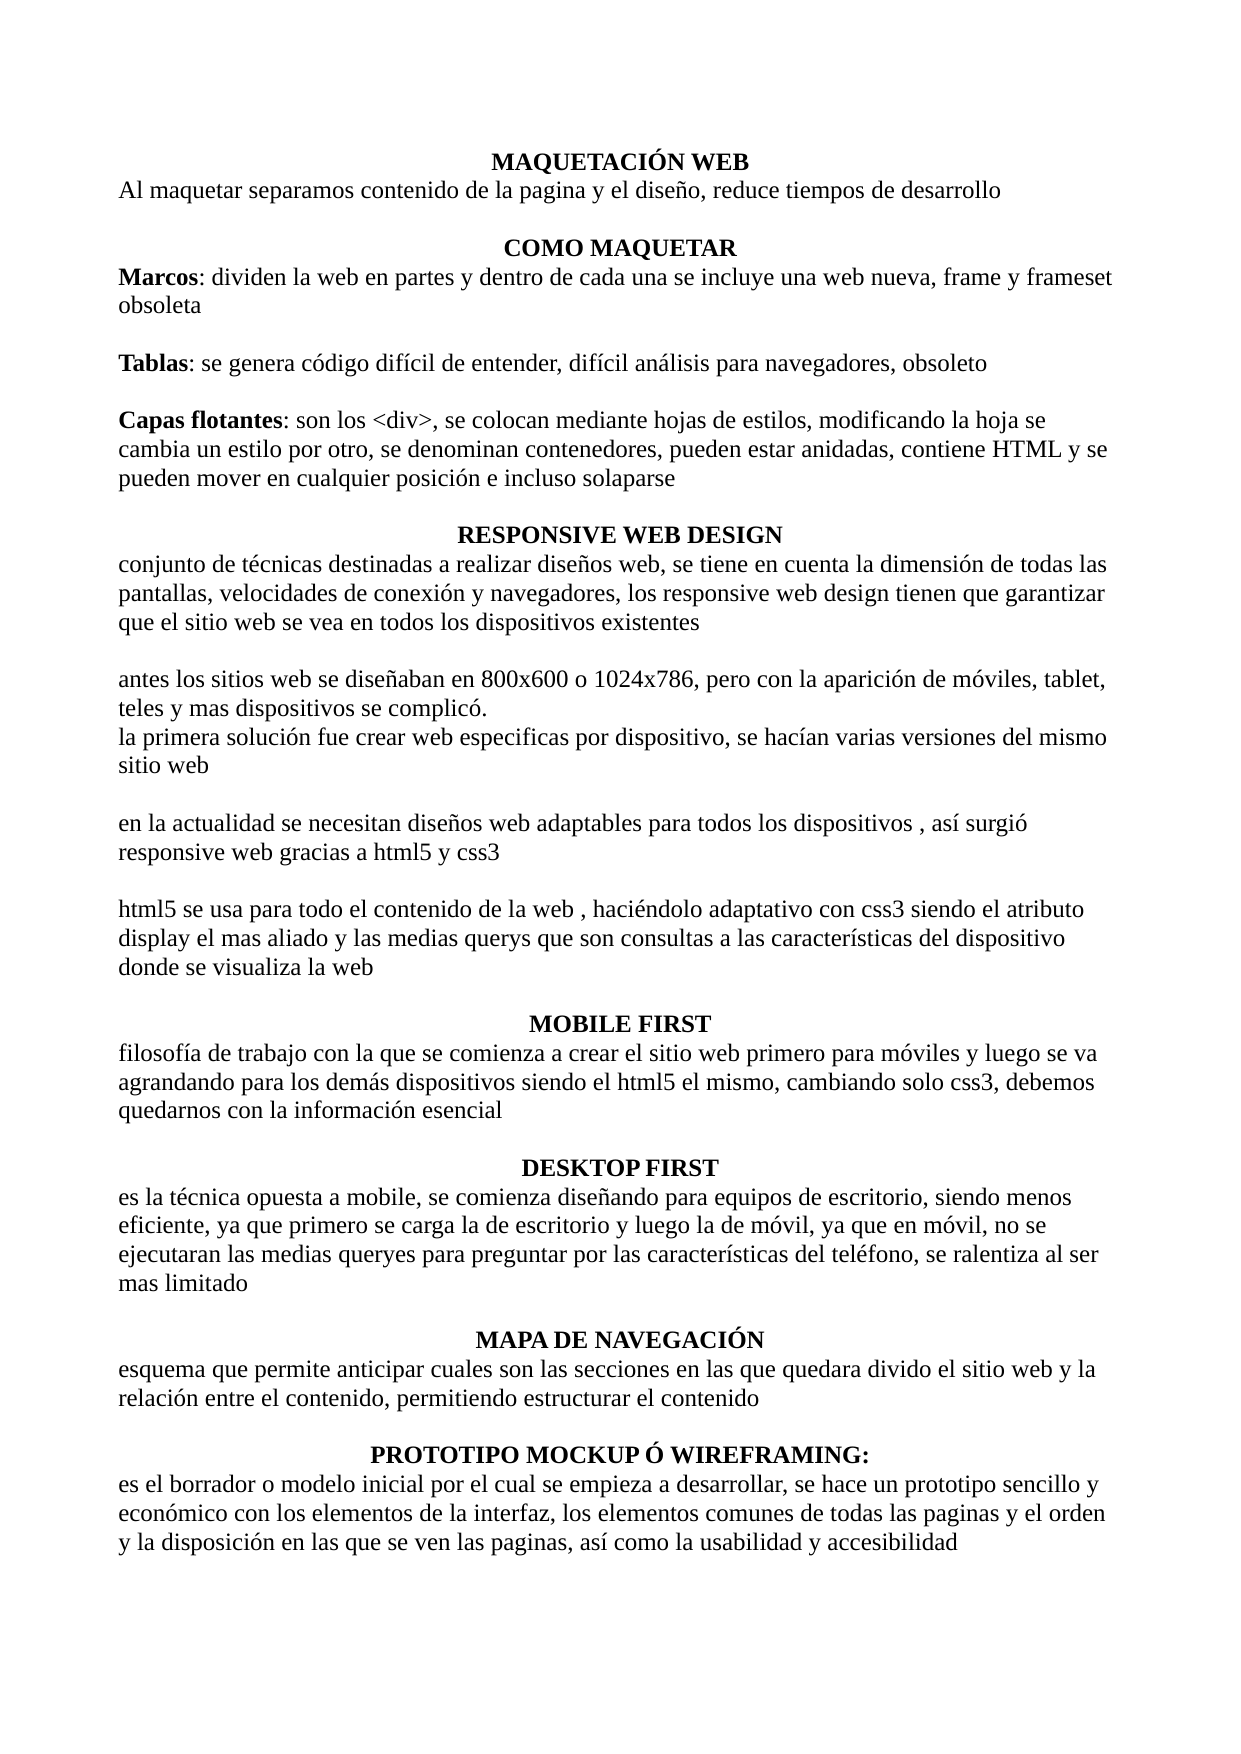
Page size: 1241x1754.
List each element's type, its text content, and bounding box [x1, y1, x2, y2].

text MAQUETACIÓN WEB [118, 147, 1122, 176]
text html5 se usa para todo el contenido de la web , haciéndolo adaptativo con css3 siendo el atributo display el mas aliado y las medias querys que son consultas a las características del dispositivo donde se visualiza la web [118, 894, 1122, 981]
text Capas flotantes: son los <div>, se colocan mediante hojas de estilos, modificando la hoja se cambia un estilo por otro, se denominan contenedores, pueden estar anidadas, contiene HTML y se pueden mover en cualquier posición e incluso solaparse [118, 406, 1122, 492]
text es el borrador o modelo inicial por el cual se empieza a desarrollar, se hace un prototipo sencillo y económico con los elementos de la interfaz, los elementos comunes de todas las paginas y el orden y la disposición en las que se ven las paginas, así como la usabilidad y accesibilidad [118, 1469, 1122, 1556]
text conjunto de técnicas destinadas a realizar diseños web, se tiene en cuenta la dimensión de todas las pantallas, velocidades de conexión y navegadores, los responsive web design tienen que garantizar que el sitio web se vea en todos los dispositivos existentes [118, 549, 1122, 636]
text MAPA DE NAVEGACIÓN [118, 1326, 1122, 1354]
text en la actualidad se necesitan diseños web adaptables para todos los dispositivos , así surgió responsive web gracias a html5 y css3 [118, 808, 1122, 866]
text RESPONSIVE WEB DESIGN [118, 521, 1122, 549]
text Al maquetar separamos contenido de la pagina y el diseño, reduce tiempos de desarrollo [118, 176, 1122, 204]
text MOBILE FIRST [118, 1009, 1122, 1038]
text Marcos: dividen la web en partes y dentro de cada una se incluye una web nueva, frame y frameset obsoleta [118, 262, 1122, 319]
text Tablas: se genera código difícil de entender, difícil análisis para navegadores, obsoleto [118, 348, 1122, 377]
text COMO MAQUETAR [118, 233, 1122, 262]
text DESKTOP FIRST [118, 1153, 1122, 1182]
text la primera solución fue crear web especificas por dispositivo, se hacían varias versiones del mismo sitio web [118, 722, 1122, 779]
text PROTOTIPO MOCKUP Ó WIREFRAMING: [118, 1441, 1122, 1469]
text es la técnica opuesta a mobile, se comienza diseñando para equipos de escritorio, siendo menos eficiente, ya que primero se carga la de escritorio y luego la de móvil, ya que en móvil, no se ejecutaran las medias queryes para preguntar por las características del teléfono, se ralentiza al ser mas limitado [118, 1182, 1122, 1297]
text esquema que permite anticipar cuales son las secciones en las que quedara divido el sitio web y la relación entre el contenido, permitiendo estructurar el contenido [118, 1354, 1122, 1412]
text filosofía de trabajo con la que se comienza a crear el sitio web primero para móviles y luego se va agrandando para los demás dispositivos siendo el html5 el mismo, cambiando solo css3, debemos quedarnos con la información esencial [118, 1038, 1122, 1124]
text antes los sitios web se diseñaban en 800x600 o 1024x786, pero con la aparición de móviles, tablet, teles y mas dispositivos se complicó. [118, 664, 1122, 722]
